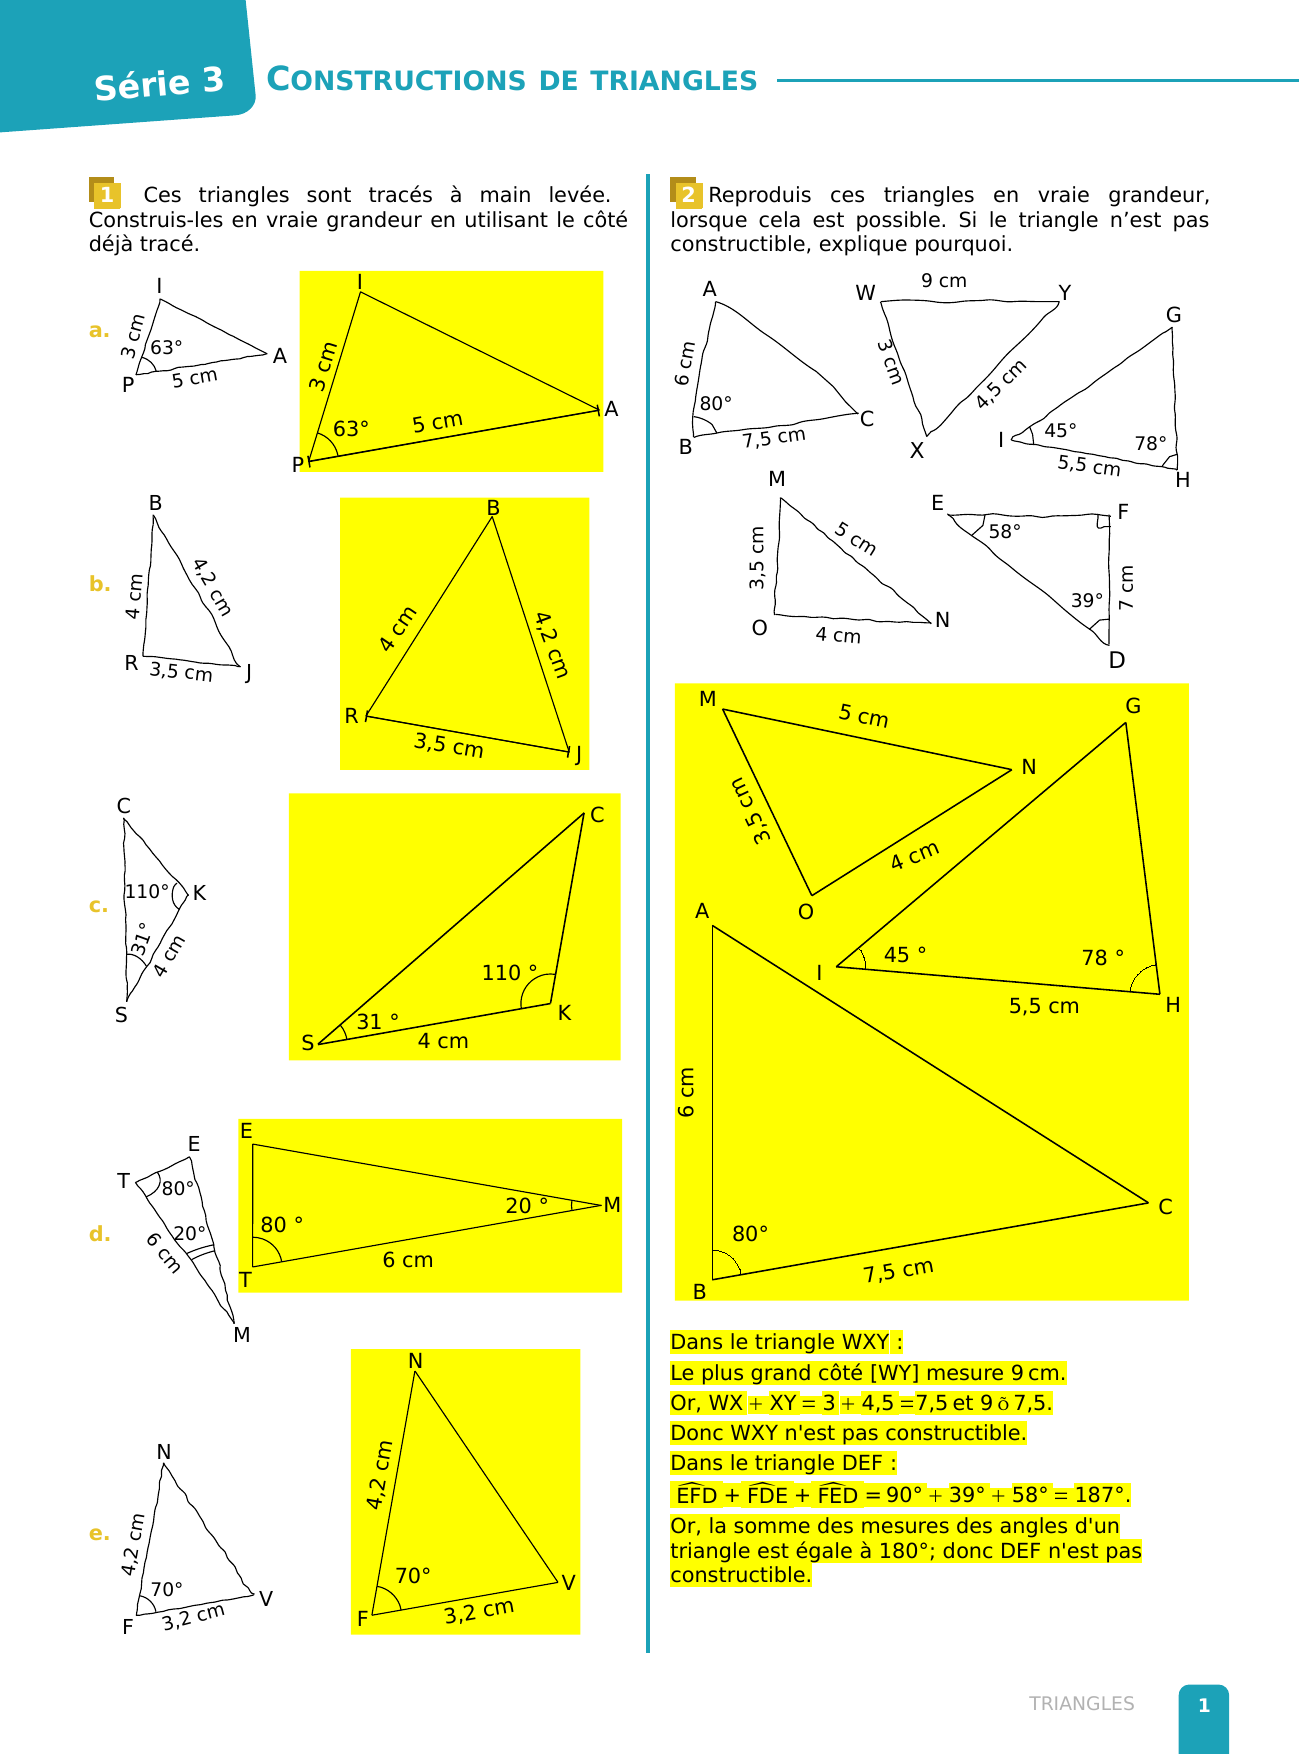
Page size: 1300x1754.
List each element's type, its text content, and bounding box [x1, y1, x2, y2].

subtitle Reproduis ces triangles en vraie grandeur, lorsque cela est possible. Si le triangle n’est pas constructible, explique pourquoi. [670, 177, 1211, 257]
subtitle Dans le triangle WXY : [903, 1330, 1205, 1354]
subtitle Or, la somme des mesures des angles d'un triangle est égale à 180°; donc DEF n'est pas constructible. [812, 1514, 1205, 1587]
subtitle Donc WXY n'est pas constructible. [1027, 1421, 1205, 1445]
subtitle Le plus grand côté [WY] mesure 9 cm. [1067, 1361, 1205, 1385]
subtitle Ces triangles sont tracés à main levée. Construis-les en vraie grandeur en utilisant le côté déjà tracé. [88, 177, 629, 257]
subtitle Dans le triangle DEF : [897, 1451, 1205, 1475]
subtitle Or, WX  XY = 3  4,5 =7,5 et 9  7,5. [1053, 1391, 1205, 1415]
subtitle ++= 90°  39°  58° = 187°. [864, 1481, 1205, 1508]
